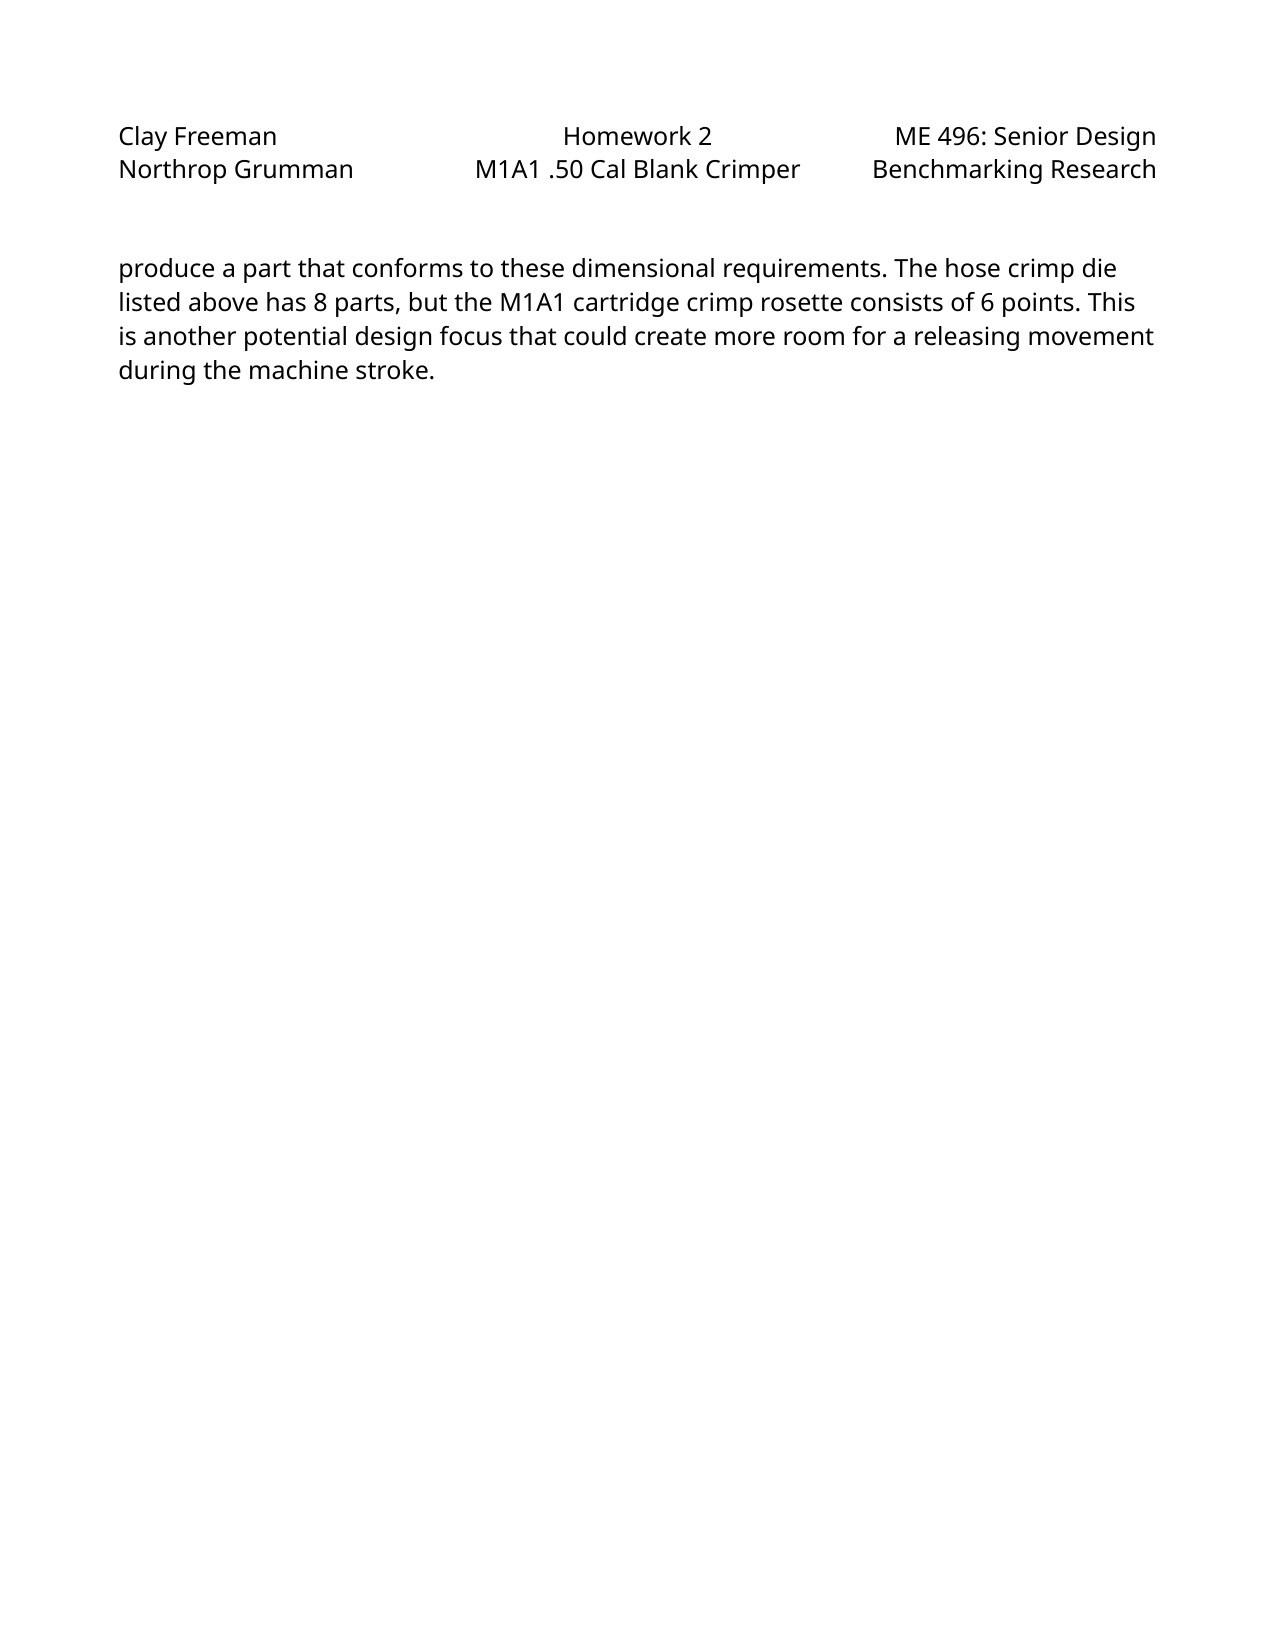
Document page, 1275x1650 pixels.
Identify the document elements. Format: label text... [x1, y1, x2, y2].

text produce a part that conforms to these dimensional requirements. The hose crimp die listed above has 8 parts, but the M1A1 cartridge crimp rosette consists of 6 points. This is another potential design focus that could create more room for a releasing movement during the machine stroke. [118, 250, 1157, 387]
